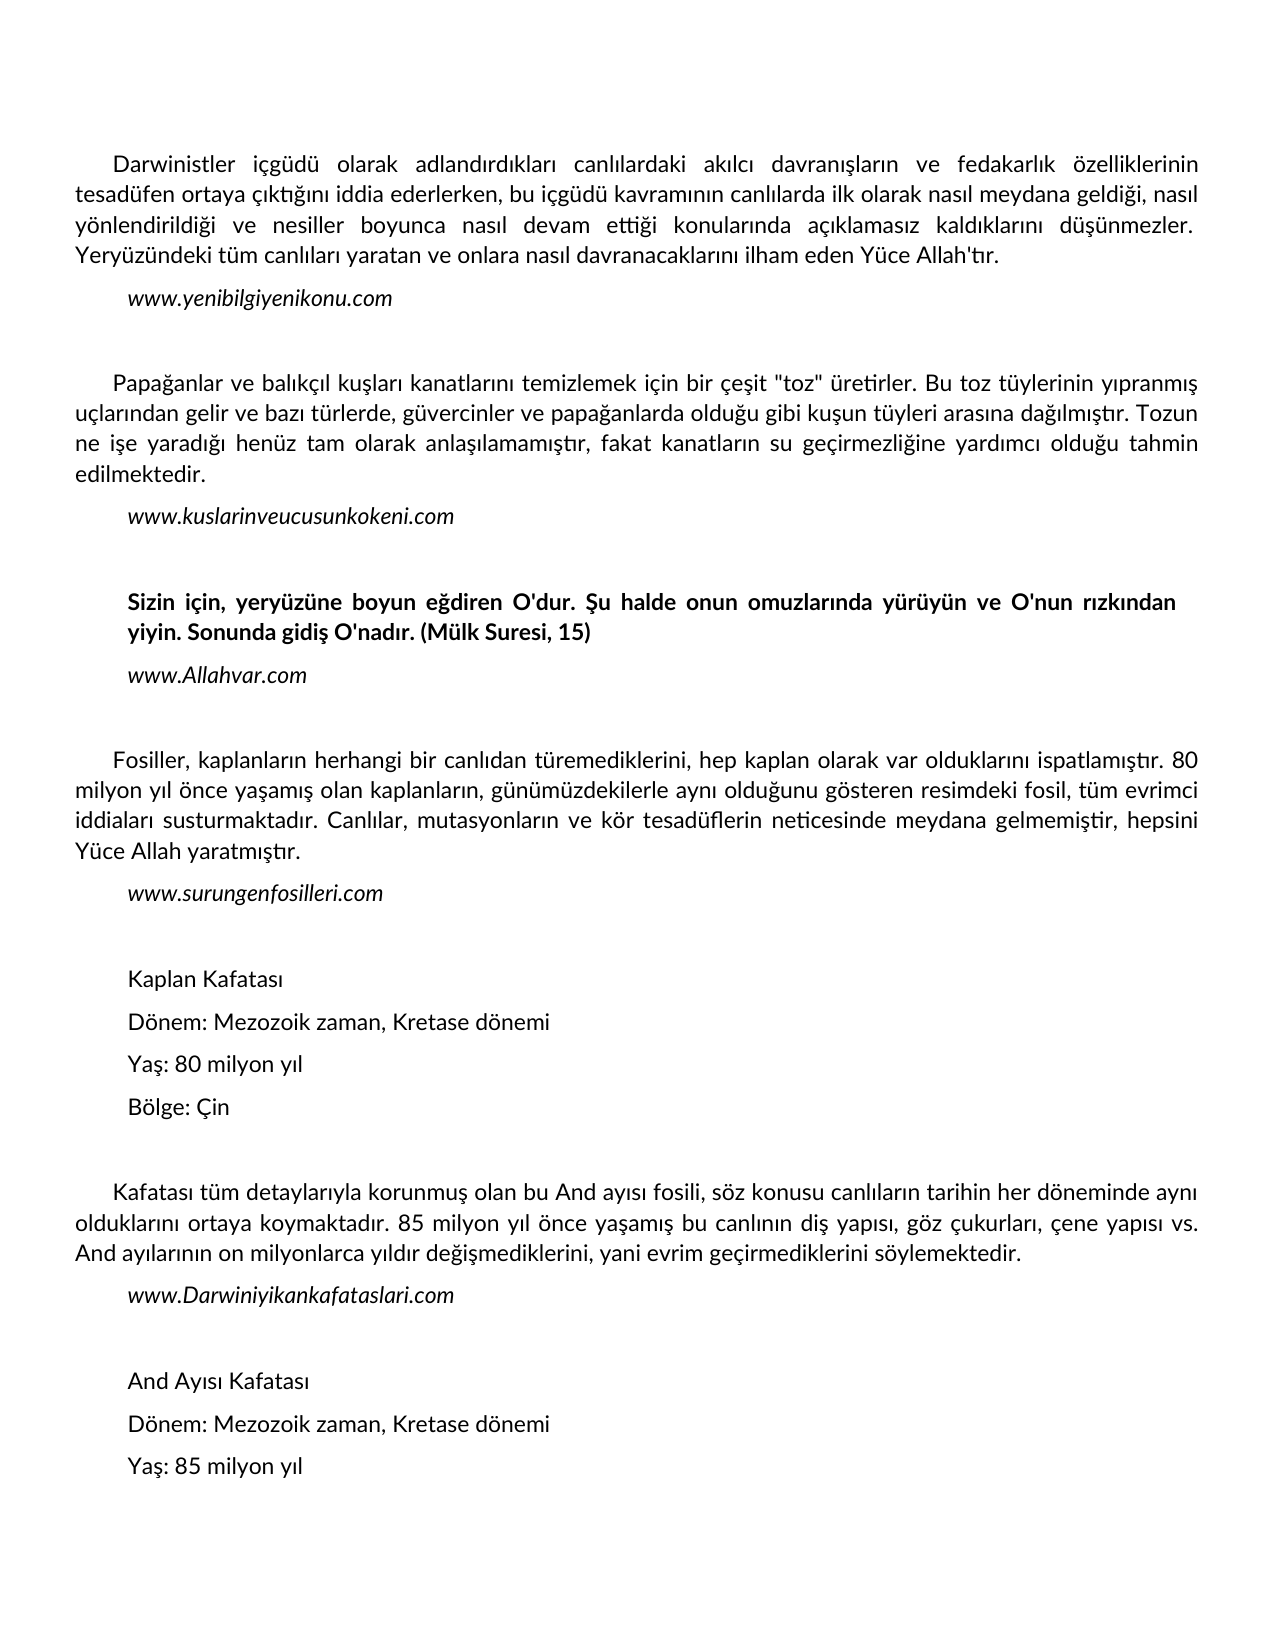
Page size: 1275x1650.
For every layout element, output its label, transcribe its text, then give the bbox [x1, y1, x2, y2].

text Darwinistler içgüdü olarak adlandırdıkları canlılardaki akılcı davranışların ve fedakarlık özelliklerinin tesadüfen ortaya çıktığını iddia ederlerken, bu içgüdü kavramının canlılarda ilk olarak nasıl meydana geldiği, nasıl yönlendirildiği ve nesiller boyunca nasıl devam ettiği konularında açıklamasız kaldıklarını düşünmezler. Yeryüzündeki tüm canlıları yaratan ve onlara nasıl davranacaklarını ilham eden Yüce Allah'tır. [75, 150, 1200, 268]
text Bölge: Çin [127, 1093, 1177, 1120]
text www.surungenfosilleri.com [127, 879, 1177, 907]
text Yaş: 85 milyon yıl [127, 1452, 1177, 1479]
text Fosiller, kaplanların herhangi bir canlıdan türemediklerini, hep kaplan olarak var olduklarını ispatlamıştır. 80 milyon yıl önce yaşamış olan kaplanların, günümüzdekilerle aynı olduğunu gösteren resimdeki fosil, tüm evrimci iddiaları susturmaktadır. Canlılar, mutasyonların ve kör tesadüflerin neticesinde meydana gelmemiştir, hepsini Yüce Allah yaratmıştır. [75, 746, 1200, 864]
text Yaş: 80 milyon yıl [127, 1050, 1177, 1077]
text Kafatası tüm detaylarıyla korunmuş olan bu And ayısı fosili, söz konusu canlıların tarihin her döneminde aynı olduklarını ortaya koymaktadır. 85 milyon yıl önce yaşamış bu canlının diş yapısı, göz çukurları, çene yapısı vs. And ayılarının on milyonlarca yıldır değişmediklerini, yani evrim geçirmediklerini söylemektedir. [75, 1178, 1200, 1266]
text Dönem: Mezozoik zaman, Kretase dönemi [127, 1409, 1177, 1437]
text Dönem: Mezozoik zaman, Kretase dönemi [127, 1007, 1177, 1035]
text Papağanlar ve balıkçıl kuşları kanatlarını temizlemek için bir çeşit "toz" üretirler. Bu toz tüylerinin yıpranmış uçlarından gelir ve bazı türlerde, güvercinler ve papağanlarda olduğu gibi kuşun tüyleri arasına dağılmıştır. Tozun ne işe yaradığı henüz tam olarak anlaşılamamıştır, fakat kanatların su geçirmezliğine yardımcı olduğu tahmin edilmektedir. [75, 369, 1200, 487]
text www.Allahvar.com [127, 660, 1177, 688]
text www.yenibilgiyenikonu.com [127, 283, 1177, 311]
text Sizin için, yeryüzüne boyun eğdiren O'dur. Şu halde onun omuzlarında yürüyün ve O'nun rızkından yiyin. Sonunda gidiş O'nadır. (Mülk Suresi, 15) [127, 587, 1177, 645]
text Kaplan Kafatası [127, 964, 1177, 992]
text www.Darwiniyikankafataslari.com [127, 1281, 1177, 1309]
text www.kuslarinveucusunkokeni.com [127, 502, 1177, 529]
text And Ayısı Kafatası [127, 1367, 1177, 1394]
